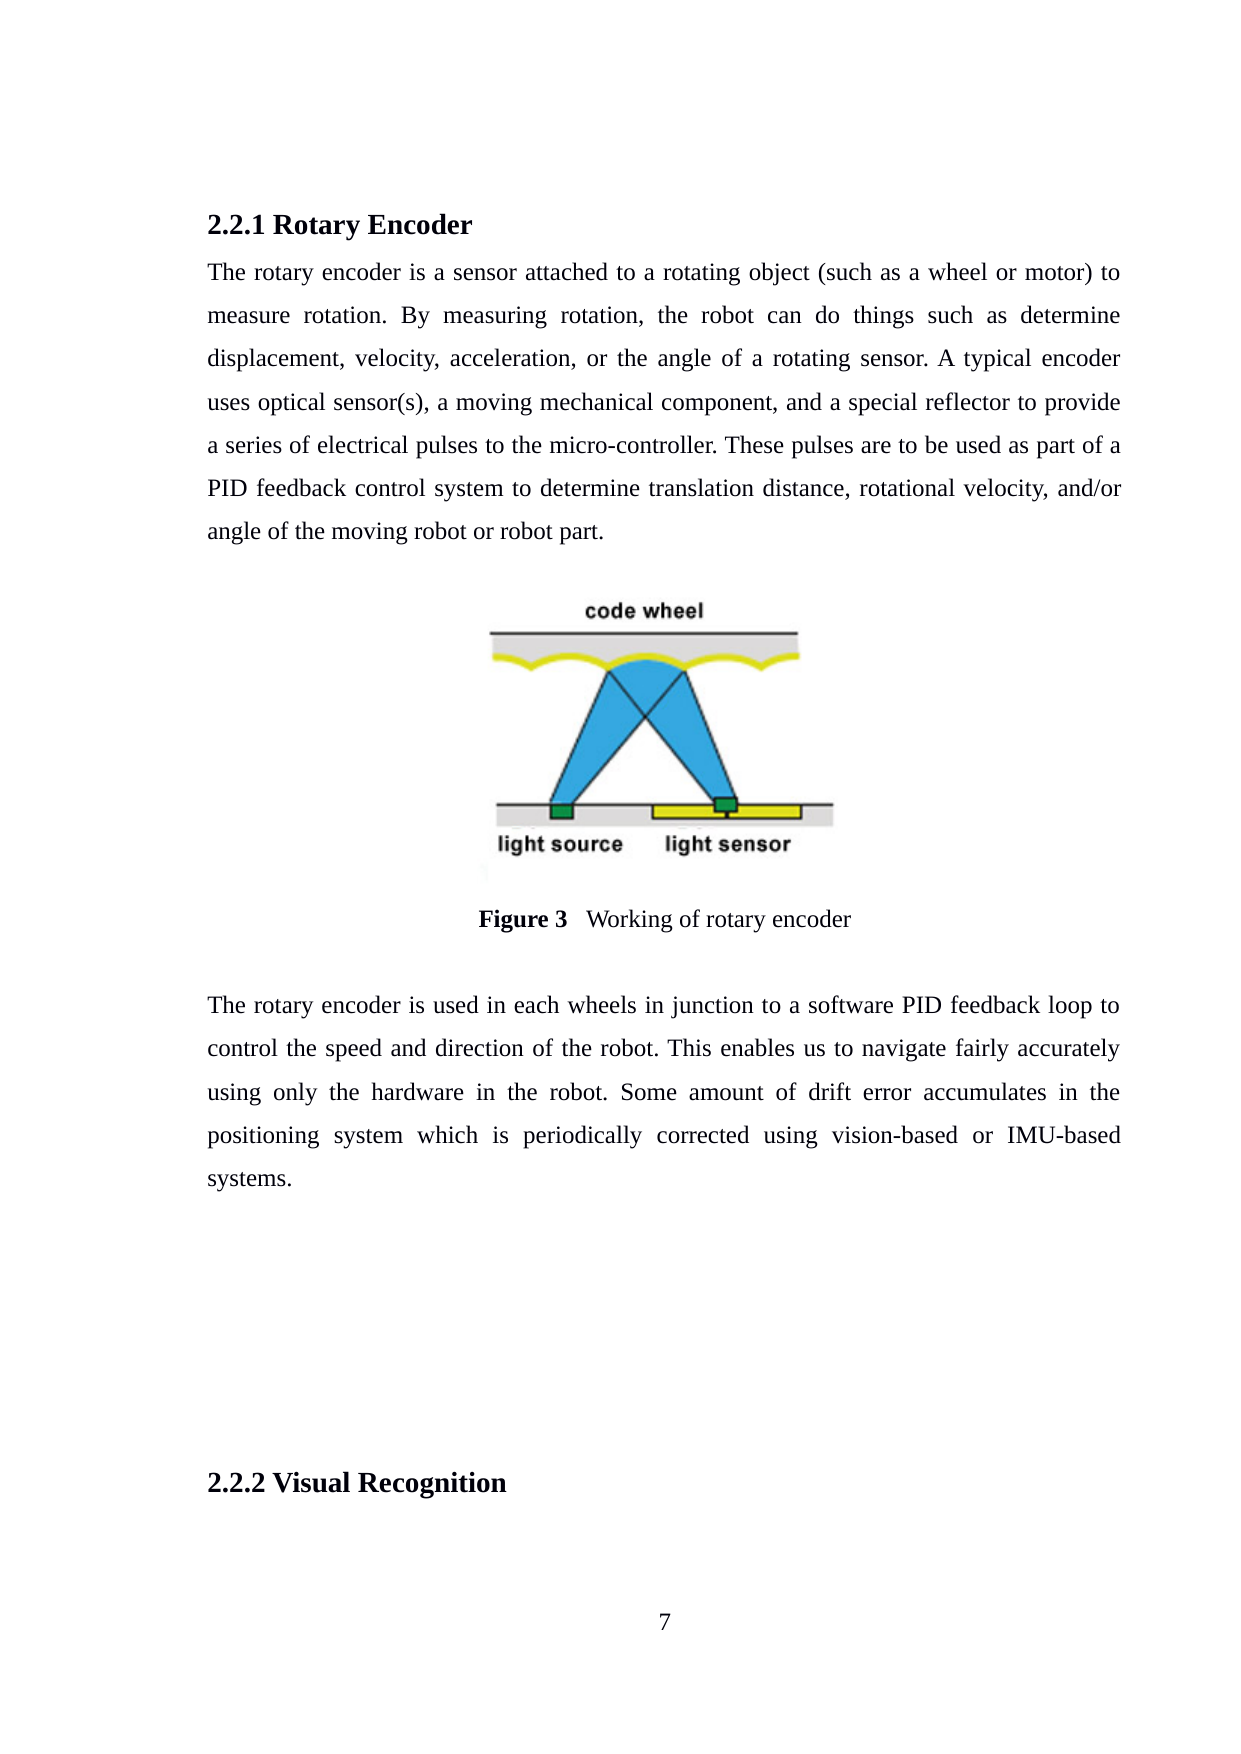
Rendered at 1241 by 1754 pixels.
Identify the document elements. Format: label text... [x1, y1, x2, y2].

text The rotary encoder is used in each wheels in junction to a software PID feedback loop to control the speed and direction of the robot. This enables us to navigate fairly accurately using only the hardware in the robot. Some amount of drift error accumulates in the positioning system which is periodically corrected using vision-based or IMU-based systems. [207, 990, 1122, 1192]
text Figure 3 Working of rotary encoder [207, 904, 1122, 933]
text The rotary encoder is a sensor attached to a rotating object (such as a wheel or motor) to measure rotation. By measuring rotation, the robot can do things such as determine displacement, velocity, acceleration, or the angle of a rotating sensor. A typical encoder uses optical sensor(s), a moving mechanical component, and a special reflector to provide a series of electrical pulses to the micro-controller. These pulses are to be used as part of a PID feedback control system to determine translation distance, rotational velocity, and/or angle of the moving robot or robot part. [207, 257, 1122, 545]
text 2.2.2 Visual Recognition [207, 1465, 1122, 1498]
text 2.2.1 Rotary Encoder [207, 207, 1122, 241]
picture [476, 588, 853, 886]
